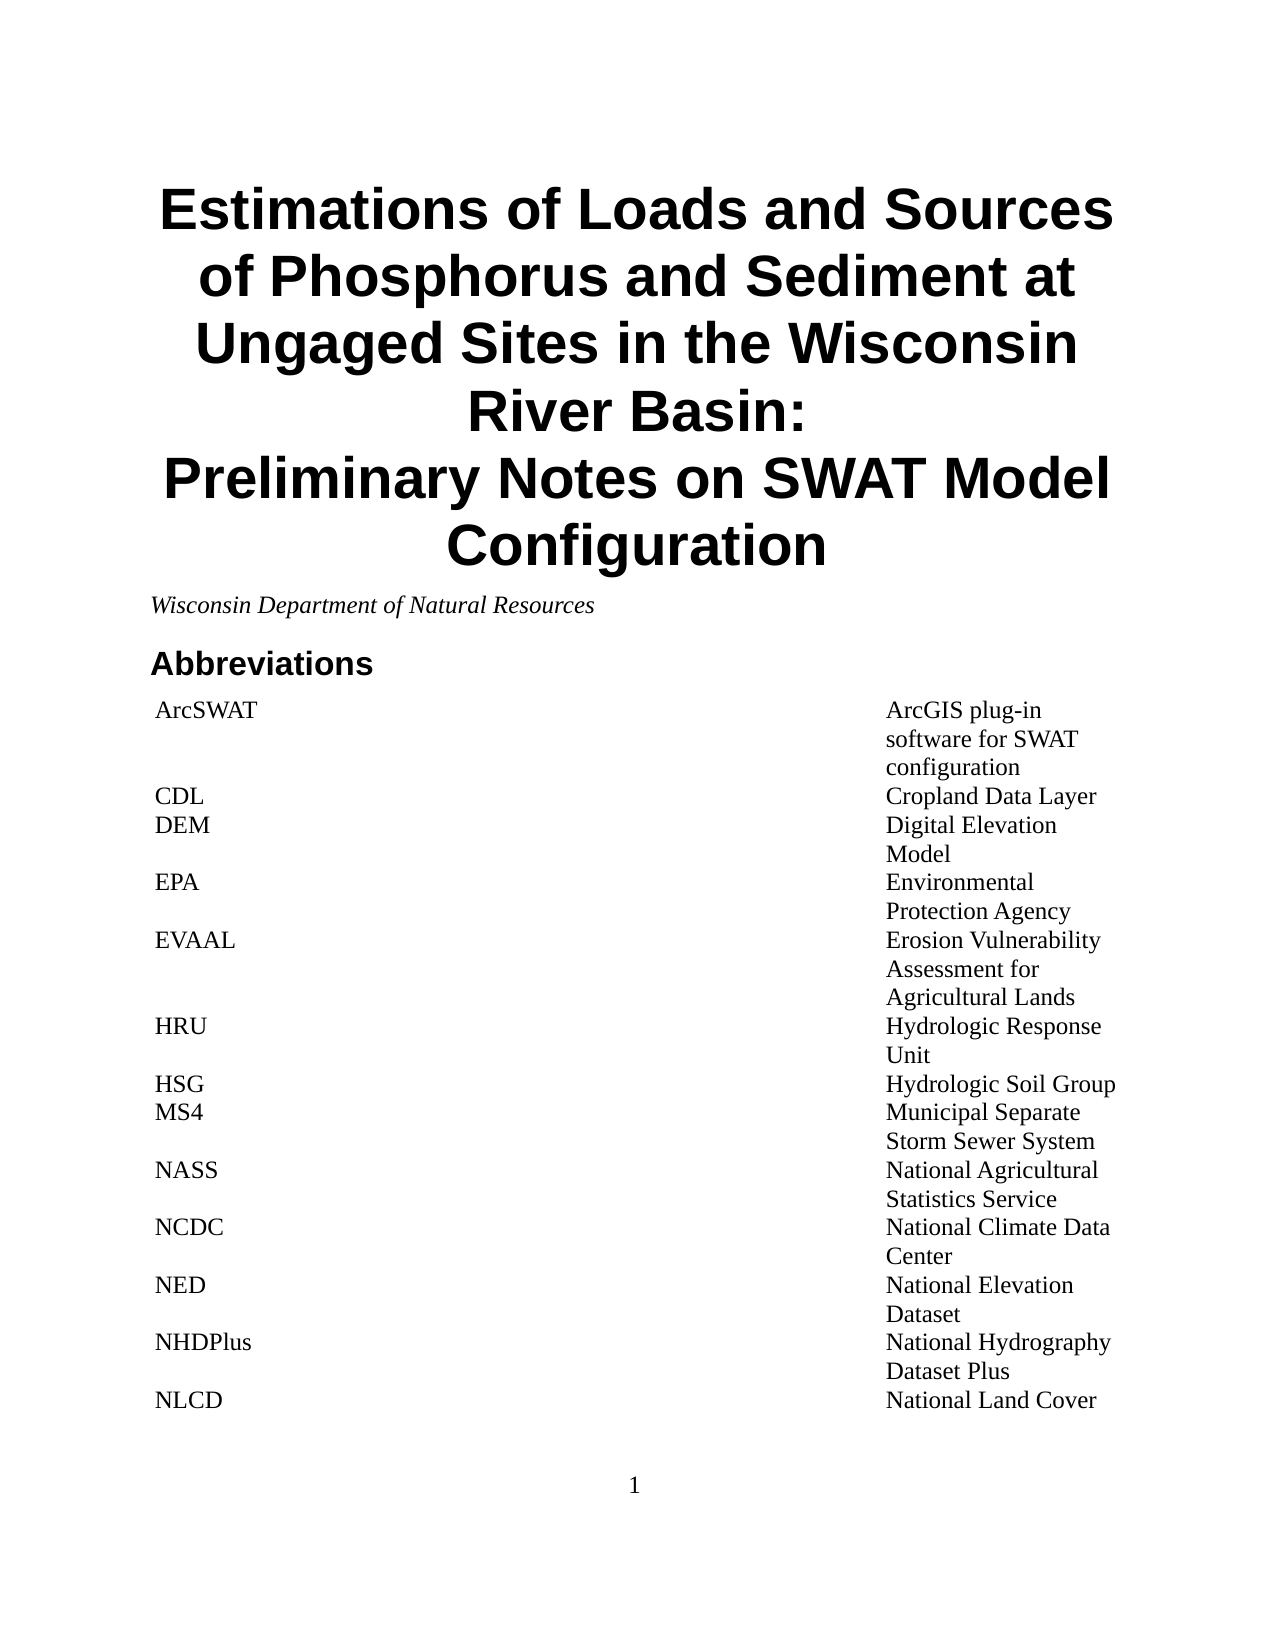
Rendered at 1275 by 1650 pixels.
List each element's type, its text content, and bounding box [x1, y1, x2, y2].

table_cell Digital Elevation Model [881, 810, 1125, 867]
table_cell [394, 1270, 637, 1327]
table_cell NED [150, 1270, 394, 1327]
table_cell [638, 925, 881, 1011]
text Wisconsin Department of Natural Resources [150, 590, 1125, 619]
table_cell [638, 1270, 881, 1327]
table_cell HSG [150, 1069, 394, 1097]
table_cell NCDC [150, 1213, 394, 1270]
table_cell National Climate Data Center [881, 1213, 1125, 1270]
table_cell HRU [150, 1011, 394, 1069]
table_cell [638, 1011, 881, 1069]
table_cell Hydrologic Soil Group [881, 1069, 1125, 1097]
table_cell EPA [150, 868, 394, 925]
table_cell [638, 781, 881, 810]
title Estimations of Loads and Sources of Phosphorus and Sediment at Ungaged Sites in the Wisconsin River Basin: Preliminary Notes on SWAT Model Configuration [150, 175, 1125, 577]
table_cell CDL [150, 781, 394, 810]
table_cell NLCD [150, 1385, 394, 1414]
table_cell EVAAL [150, 925, 394, 1011]
table_cell [394, 1155, 637, 1212]
table_cell [394, 1011, 637, 1069]
table_cell [394, 781, 637, 810]
table_cell Cropland Data Layer [881, 781, 1125, 810]
table_cell Hydrologic Response Unit [881, 1011, 1125, 1069]
table_cell [394, 1328, 637, 1385]
table_cell [638, 1069, 881, 1097]
table_cell [638, 810, 881, 867]
table_cell [638, 1213, 881, 1270]
table_header [394, 695, 637, 781]
table_cell [394, 925, 637, 1011]
table_cell National Agricultural Statistics Service [881, 1155, 1125, 1212]
table_cell [394, 1385, 637, 1414]
table_cell [394, 1098, 637, 1155]
table_cell Municipal Separate Storm Sewer System [881, 1098, 1125, 1155]
table_header [638, 695, 881, 781]
table_cell NASS [150, 1155, 394, 1212]
table_cell National Hydrography Dataset Plus [881, 1328, 1125, 1385]
table_cell [638, 1155, 881, 1212]
subtitle Abbreviations [150, 644, 1125, 682]
table_header ArcSWAT [150, 695, 394, 781]
table_cell [638, 1328, 881, 1385]
table_cell [394, 868, 637, 925]
table_cell Erosion Vulnerability Assessment for Agricultural Lands [881, 925, 1125, 1011]
table_cell National Elevation Dataset [881, 1270, 1125, 1327]
table_cell MS4 [150, 1098, 394, 1155]
table_cell [638, 868, 881, 925]
table_cell [638, 1385, 881, 1414]
table_cell [638, 1098, 881, 1155]
table_header ArcGIS plug-in software for SWAT configuration [881, 695, 1125, 781]
table_cell NHDPlus [150, 1328, 394, 1385]
table_cell [394, 1069, 637, 1097]
table_cell DEM [150, 810, 394, 867]
table_cell National Land Cover [881, 1385, 1125, 1414]
table_cell [394, 1213, 637, 1270]
table_cell Environmental Protection Agency [881, 868, 1125, 925]
table_cell [394, 810, 637, 867]
